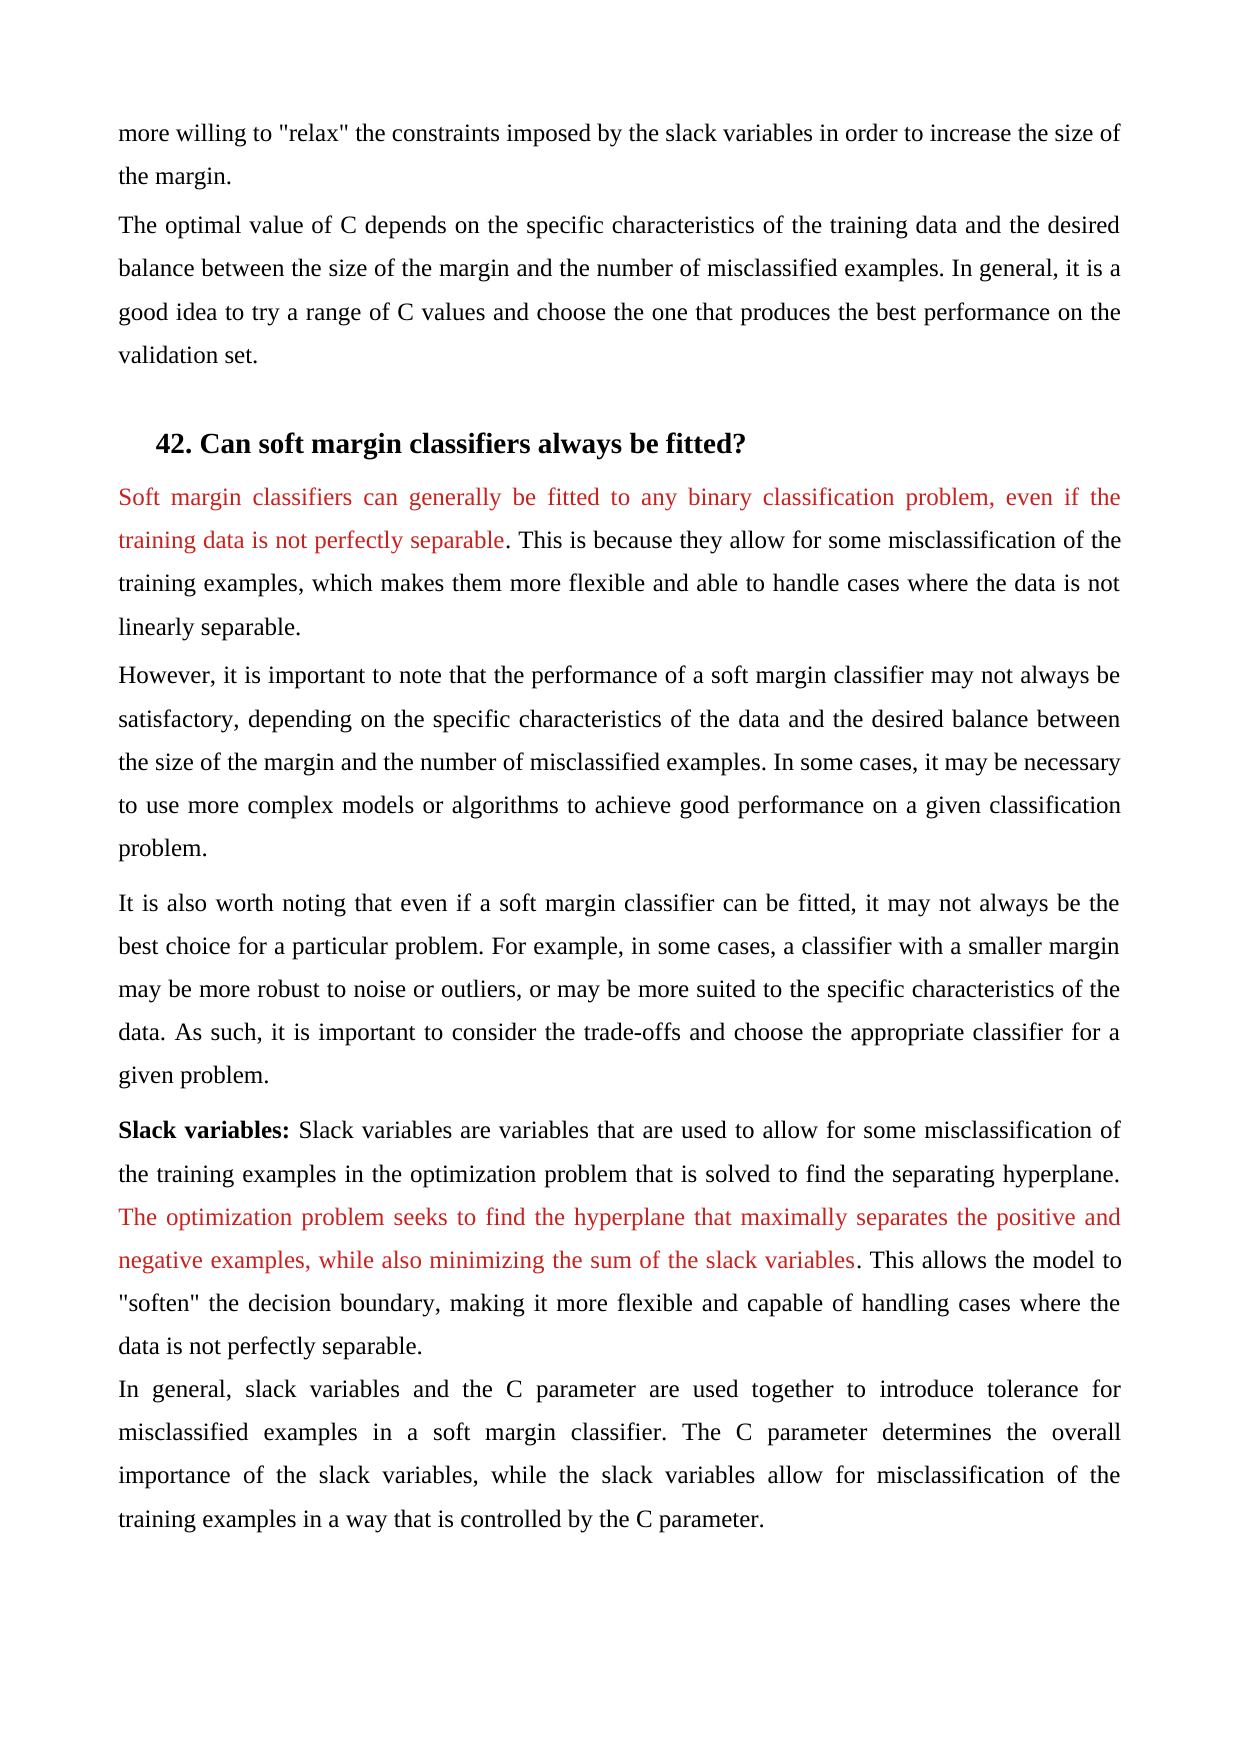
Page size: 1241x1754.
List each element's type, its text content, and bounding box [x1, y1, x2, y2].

text The optimal value of C depends on the specific characteristics of the training data and the desired balance between the size of the margin and the number of misclassified examples. In general, it is a good idea to try a range of C values and choose the one that produces the best performance on the validation set. [118, 210, 1122, 368]
text In general, slack variables and the C parameter are used together to introduce tolerance for misclassified examples in a soft margin classifier. The C parameter determines the overall importance of the slack variables, while the slack variables allow for misclassification of the training examples in a way that is controlled by the C parameter. [118, 1374, 1122, 1532]
text However, it is important to note that the performance of a soft margin classifier may not always be satisfactory, depending on the specific characteristics of the data and the desired balance between the size of the margin and the number of misclassified examples. In some cases, it may be necessary to use more complex models or algorithms to achieve good performance on a given classification problem. [118, 661, 1122, 862]
text Soft margin classifiers can generally be fitted to any binary classification problem, even if the training data is not perfectly separable. This is because they allow for some misclassification of the training examples, which makes them more flexible and able to handle cases where the data is not linearly separable. [118, 482, 1122, 640]
text Slack variables: Slack variables are variables that are used to allow for some misclassification of the training examples in the optimization problem that is solved to find the separating hyperplane. The optimization problem seeks to find the hyperplane that maximally separates the positive and negative examples, while also minimizing the sum of the slack variables. This allows the model to "soften" the decision boundary, making it more flexible and capable of handling cases where the data is not perfectly separable. [118, 1116, 1122, 1360]
list Can soft margin classifiers always be fitted? [156, 426, 1122, 459]
text It is also worth noting that even if a soft margin classifier can be fitted, it may not always be the best choice for a particular problem. For example, in some cases, a classifier with a smaller margin may be more robust to noise or outliers, or may be more suited to the specific characteristics of the data. As such, it is important to consider the trade-offs and choose the appropriate classifier for a given problem. [118, 888, 1122, 1089]
text more willing to "relax" the constraints imposed by the slack variables in order to increase the size of the margin. [118, 118, 1122, 190]
